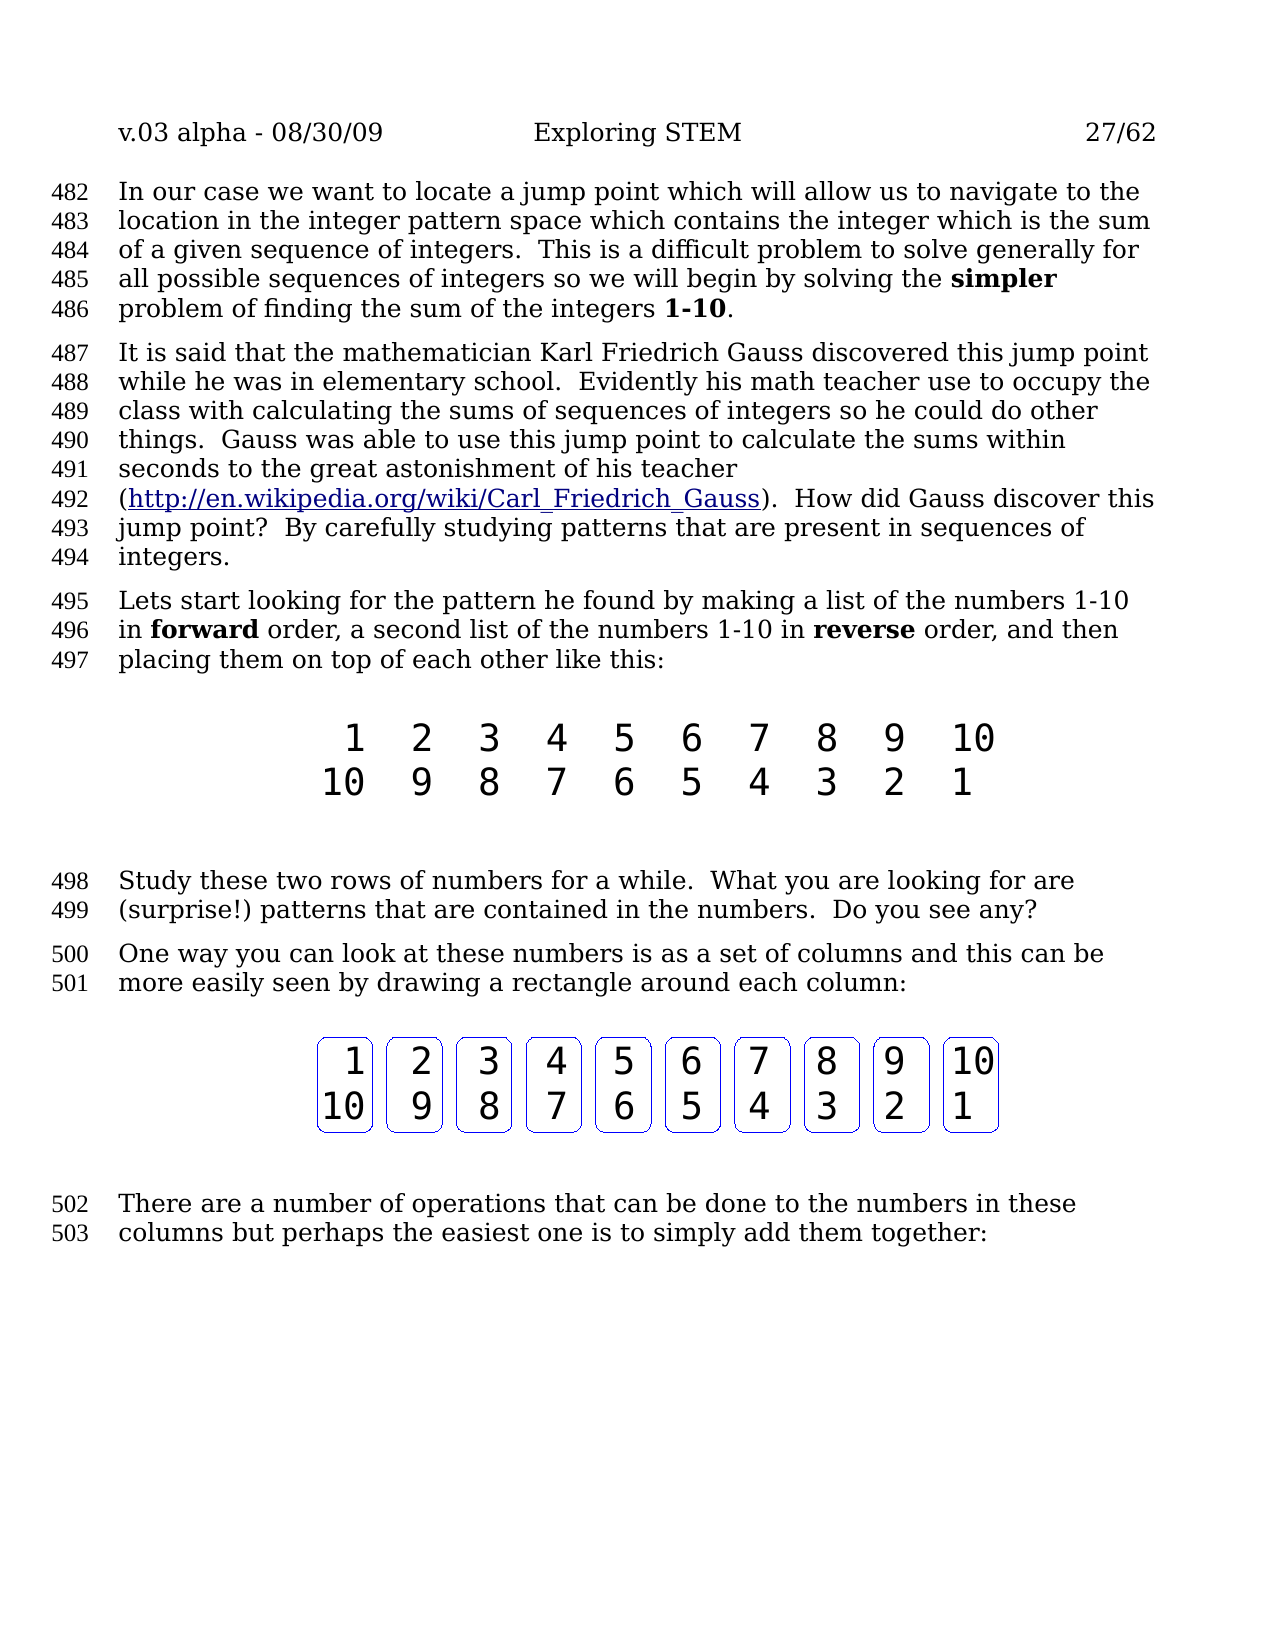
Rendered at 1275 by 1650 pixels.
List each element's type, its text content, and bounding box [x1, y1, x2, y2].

text One way you can look at these numbers is as a set of columns and this can be more easily seen by drawing a rectangle around each column: [118, 939, 1157, 997]
text Lets start looking for the pattern he found by making a list of the numbers 1-10 in forward order, a second list of the numbers 1-10 in reverse order, and then placing them on top of each other like this: [118, 586, 1157, 674]
text It is said that the mathematician Karl Friedrich Gauss discovered this jump point while he was in elementary school. Evidently his math teacher use to occupy the class with calculating the sums of sequences of integers so he could do other things. Gauss was able to use this jump point to calculate the sums within seconds to the great astonishment of his teacher (http://en.wikipedia.org/wiki/Carl_Friedrich_Gauss). How did Gauss discover this jump point? By carefully studying patterns that are present in sequences of integers. [118, 338, 1157, 571]
text There are a number of operations that can be done to the numbers in these columns but perhaps the easiest one is to simply add them together: [118, 1189, 1157, 1247]
text In our case we want to locate a jump point which will allow us to navigate to the location in the integer pattern space which contains the integer which is the sum of a given sequence of integers. This is a difficult problem to solve generally for all possible sequences of integers so we will begin by solving the simpler problem of finding the sum of the integers 1-10. [118, 177, 1157, 323]
text Study these two rows of numbers for a while. What you are looking for are (surprise!) patterns that are contained in the numbers. Do you see any? [118, 866, 1157, 924]
